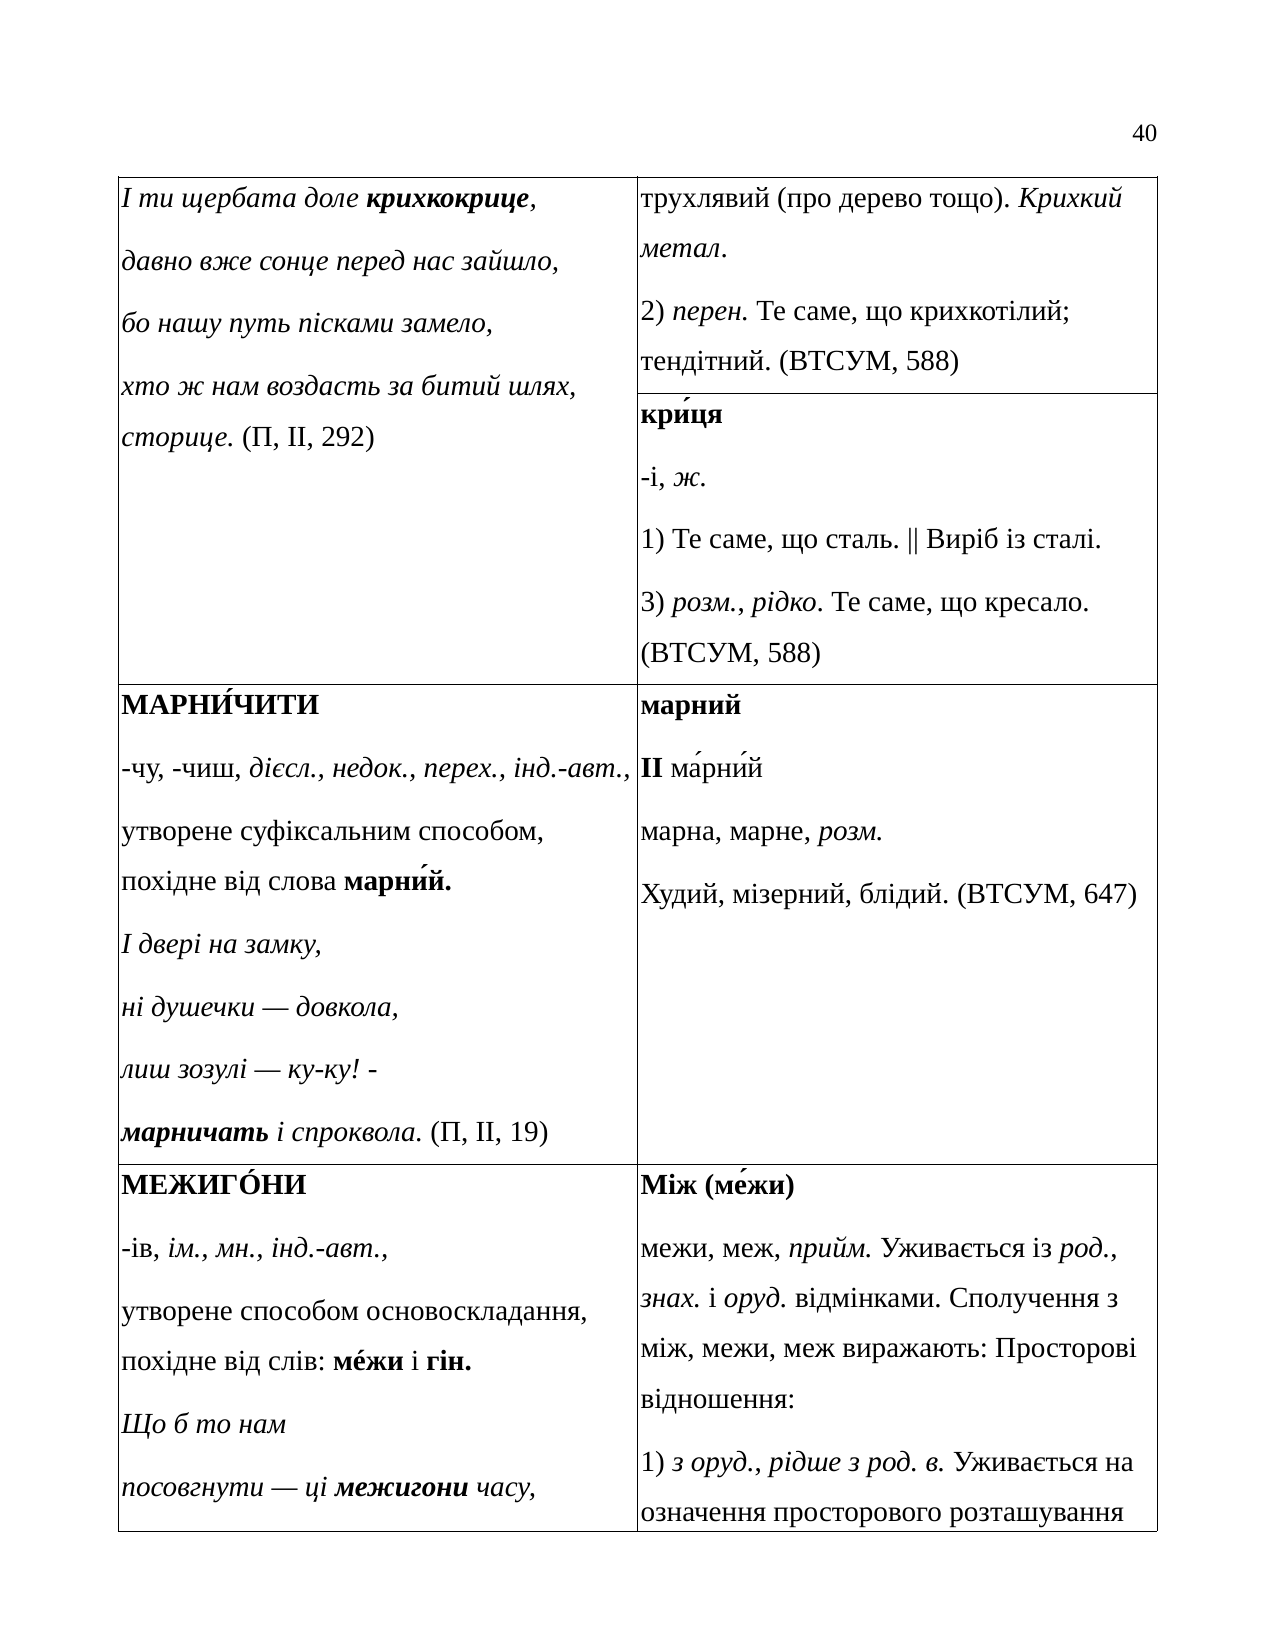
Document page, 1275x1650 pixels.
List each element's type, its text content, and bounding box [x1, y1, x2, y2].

table_cell МЕЖИГÓНИ -ів, ім., мн., інд.-авт., утворене способом основоскладання, похідне від слів: мéжи і гін. Що б то нам посовгнути — ці межигони часу, [119, 1165, 637, 1531]
table_cell І ти щербата доле крихкокрице, давно вже сонце перед нас зайшло, бо нашу путь пісками замело, хто ж нам воздасть за битий шлях, сторице. (П, ІІ, 292) [119, 178, 637, 684]
table_cell трухлявий (про дерево тощо). Крихкий метал. 2) перен. Те саме, що крихкотілий; тендітний. (ВТСУМ, 588) [638, 178, 1157, 392]
table_cell кри́ця -і, ж. 1) Те саме, що сталь. || Виріб із сталі. 3) розм., рідко. Те саме, що кресало. (ВТСУМ, 588) [638, 394, 1157, 684]
table_cell Між (ме́жи) межи, меж, прийм. Уживається із род., знах. і оруд. відмінками. Сполучення з між, межи, меж виражають: Просторові відношення: 1) з оруд., рідше з род. в. Уживається на означення просторового розташування [638, 1165, 1157, 1531]
table_cell марний II ма́рни́й марна, марне, розм. Худий, мізерний, блідий. (ВТСУМ, 647) [638, 685, 1157, 1163]
table_cell МАРНИ́ЧИТИ -чу, -чиш, дієсл., недок., перех., інд.-авт., утворене суфіксальним способом, похідне від слова марни́й. І двері на замку, ні душечки — довкола, лиш зозулі — ку-ку! - марничать і спроквола. (П, ІІ, 19) [119, 685, 637, 1163]
